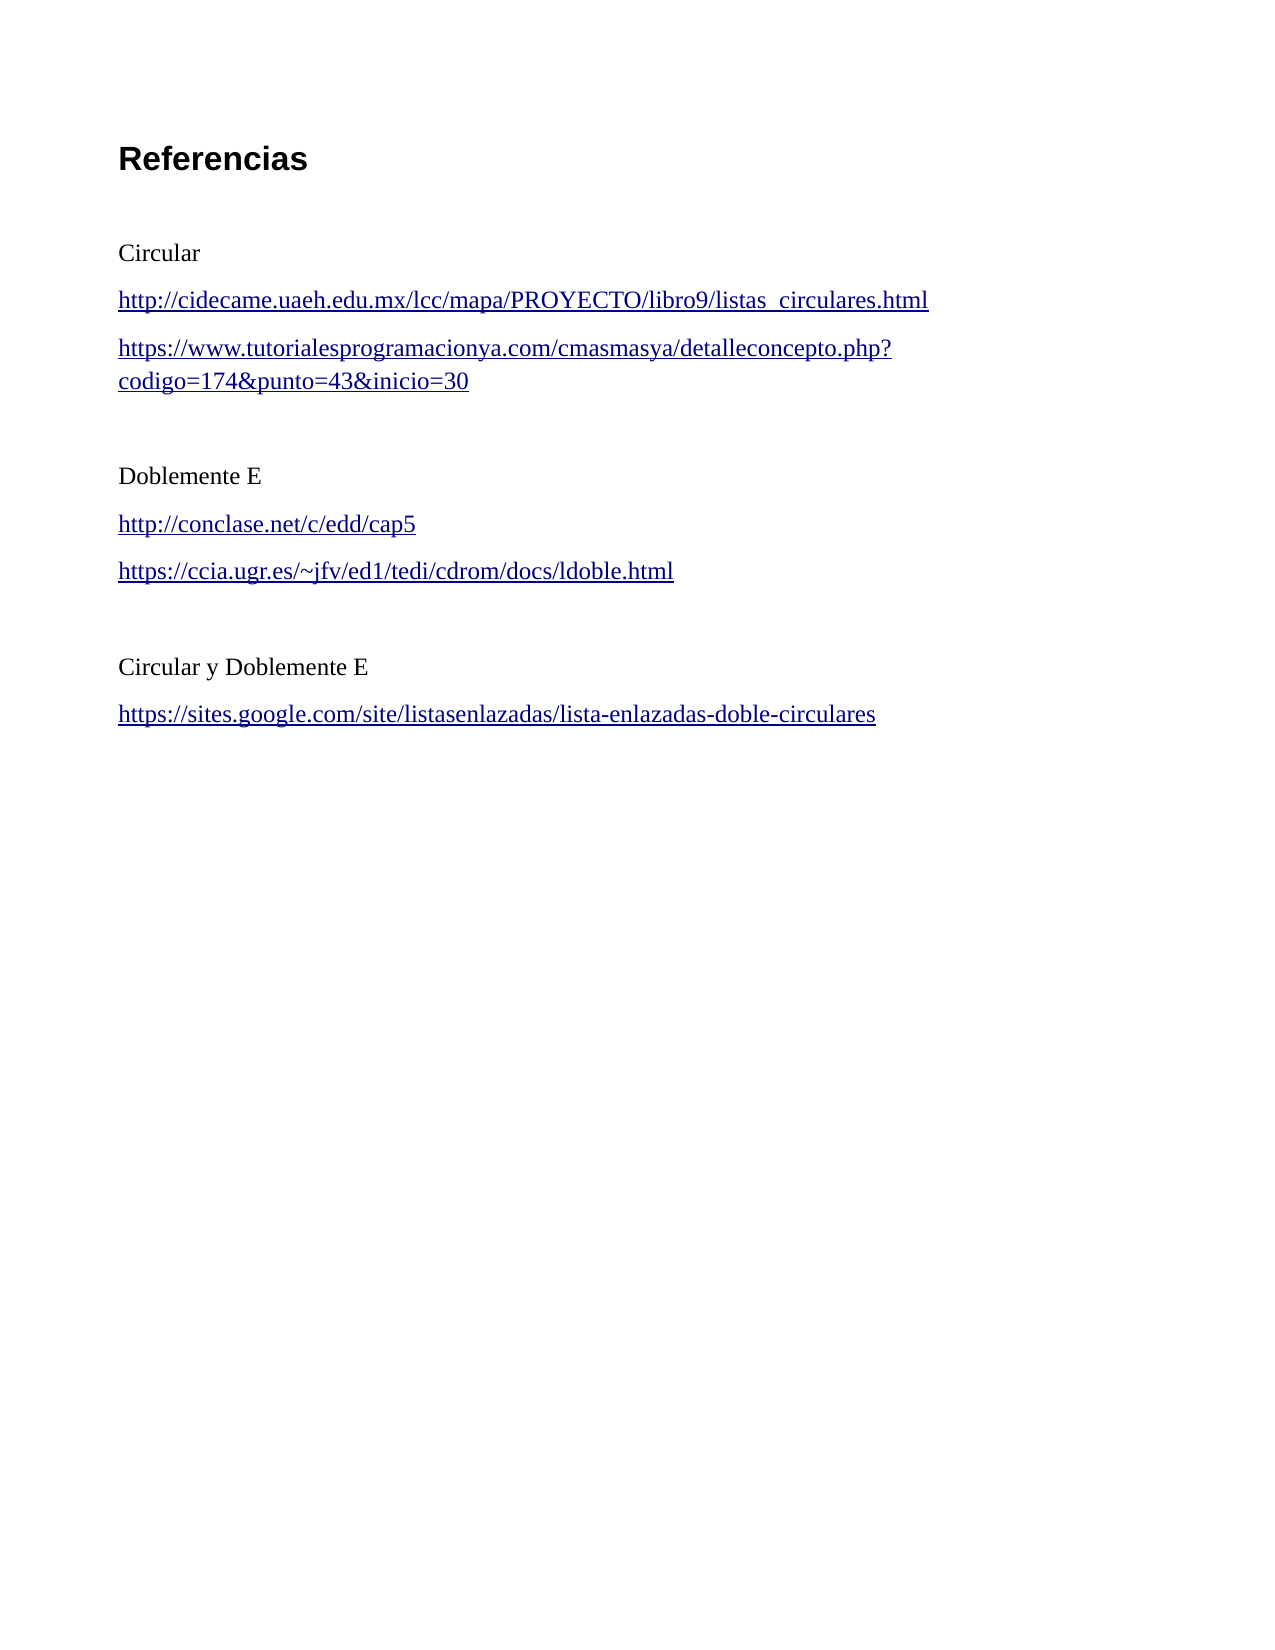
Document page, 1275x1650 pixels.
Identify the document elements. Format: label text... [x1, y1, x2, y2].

text http://cidecame.uaeh.edu.mx/lcc/mapa/PROYECTO/libro9/listas_circulares.html [118, 285, 1157, 314]
text https://www.tutorialesprogramacionya.com/cmasmasya/detalleconcepto.php?codigo=174&punto=43&inicio=30 [118, 333, 1157, 395]
text http://conclase.net/c/edd/cap5 [118, 509, 1157, 537]
text Doblemente E [118, 461, 1157, 490]
text https://ccia.ugr.es/~jfv/ed1/tedi/cdrom/docs/ldoble.html [118, 556, 1157, 585]
subtitle Referencias [118, 139, 1157, 178]
text Circular y Doblemente E [118, 652, 1157, 680]
text Circular [118, 238, 1157, 266]
text https://sites.google.com/site/listasenlazadas/lista-enlazadas-doble-circulares [118, 699, 1157, 728]
